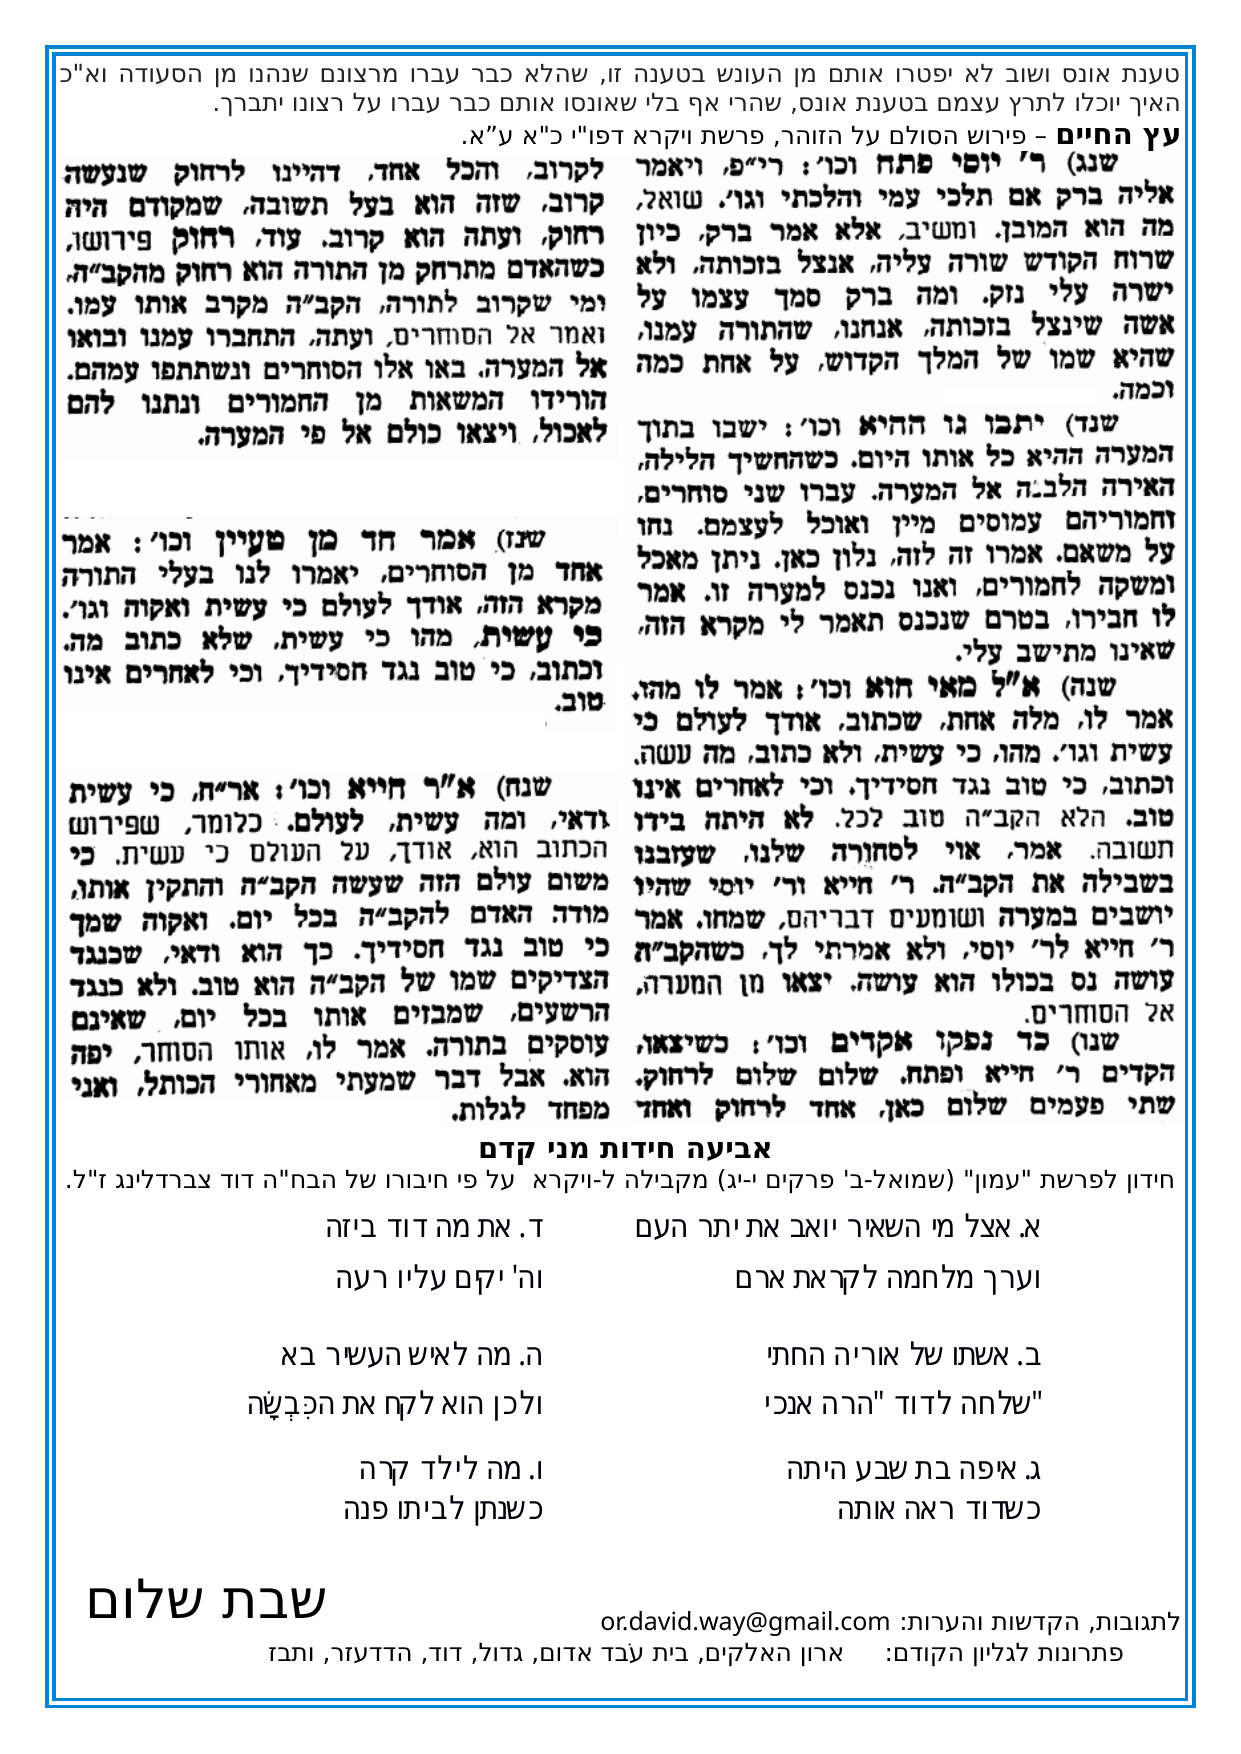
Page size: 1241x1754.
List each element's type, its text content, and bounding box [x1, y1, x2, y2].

text אביעה חידות מני קדם [59, 1132, 1182, 1166]
list לתגובות, הקדשות והערות: or.david.way@gmail.com [59, 1604, 1182, 1638]
list פתרונות לגליון הקודם: ארון האלקים, בית עֹבד אדום, גדול, דוד, הדדעזר, ותבז [59, 1638, 1185, 1667]
list טענת אונס ושוב לא יפטרו אותם מן העונש בטענה זו, שהלא כבר עברו מרצונם שנהנו מן הסעודה וא"כ האיך יוכלו לתרץ עצמם בטענת אונס, שהרי אף בלי שאונסו אותם כבר עברו על רצונו יתברך. [59, 59, 1182, 117]
picture [58, 151, 1182, 1132]
text חידון לפרשת "עמון" (שמואל-ב' פרקים י-יג) מקבילה ל-ויקרא על פי חיבורו של הבח"ה דוד צברדלינג ז"ל. [59, 1166, 1182, 1195]
list עץ החיים – פירוש הסולם על הזוהר, פרשת ויקרא דפו"י כ"א ע”א. [59, 117, 1182, 151]
